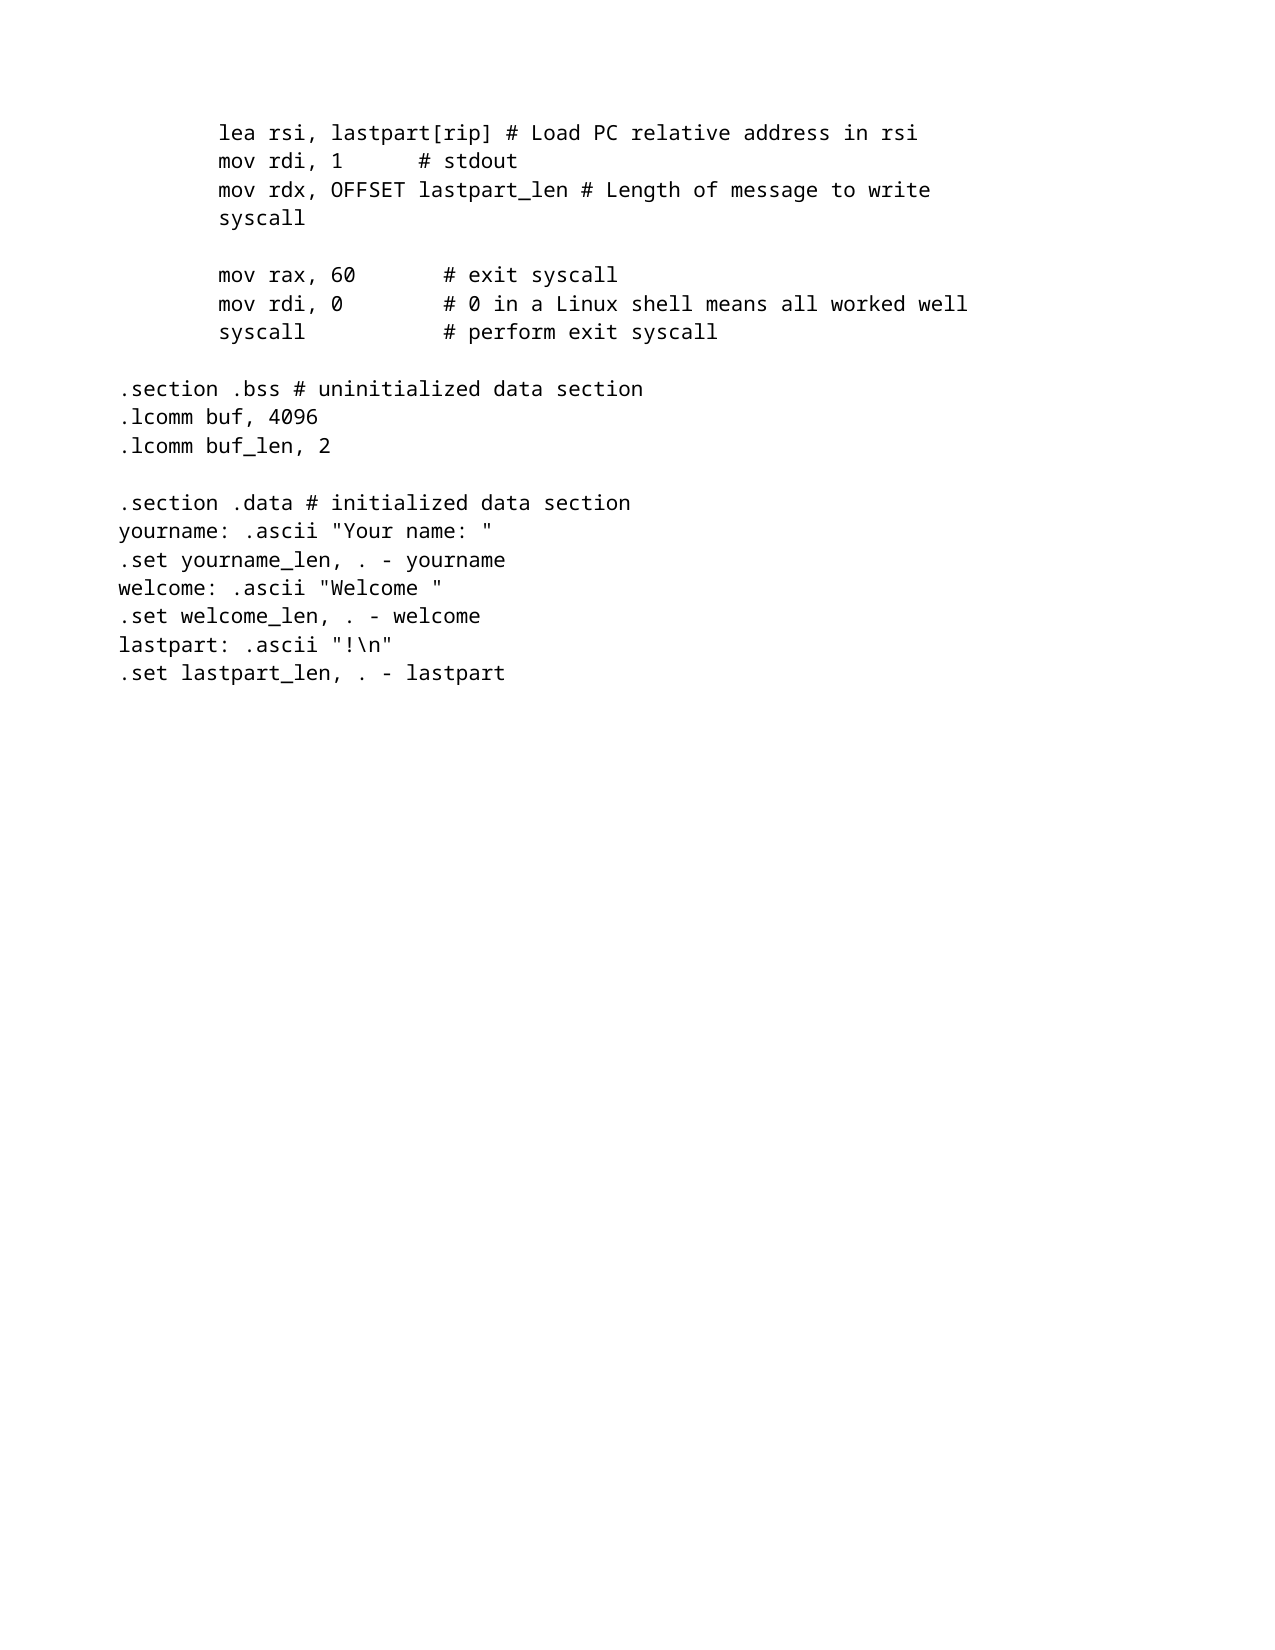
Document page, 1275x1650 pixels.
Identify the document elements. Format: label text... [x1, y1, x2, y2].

text .section .bss # uninitialized data section [118, 374, 1157, 402]
text mov rax, 60 # exit syscall [118, 260, 1157, 289]
text .lcomm buf, 4096 [118, 402, 1157, 431]
text .section .data # initialized data section [118, 488, 1157, 516]
text syscall # perform exit syscall [118, 317, 1157, 346]
text .set yourname_len, . - yourname [118, 545, 1157, 573]
text .lcomm buf_len, 2 [118, 431, 1157, 459]
text lastpart: .ascii "!\n" [118, 630, 1157, 658]
text mov rdi, 1 # stdout [118, 147, 1157, 175]
text syscall [118, 203, 1157, 232]
text mov rdi, 0 # 0 in a Linux shell means all worked well [118, 289, 1157, 317]
text lea rsi, lastpart[rip] # Load PC relative address in rsi [118, 118, 1157, 147]
text .set lastpart_len, . - lastpart [118, 658, 1157, 687]
text mov rdx, OFFSET lastpart_len # Length of message to write [118, 175, 1157, 203]
text .set welcome_len, . - welcome [118, 602, 1157, 630]
text welcome: .ascii "Welcome " [118, 573, 1157, 602]
text yourname: .ascii "Your name: " [118, 516, 1157, 545]
